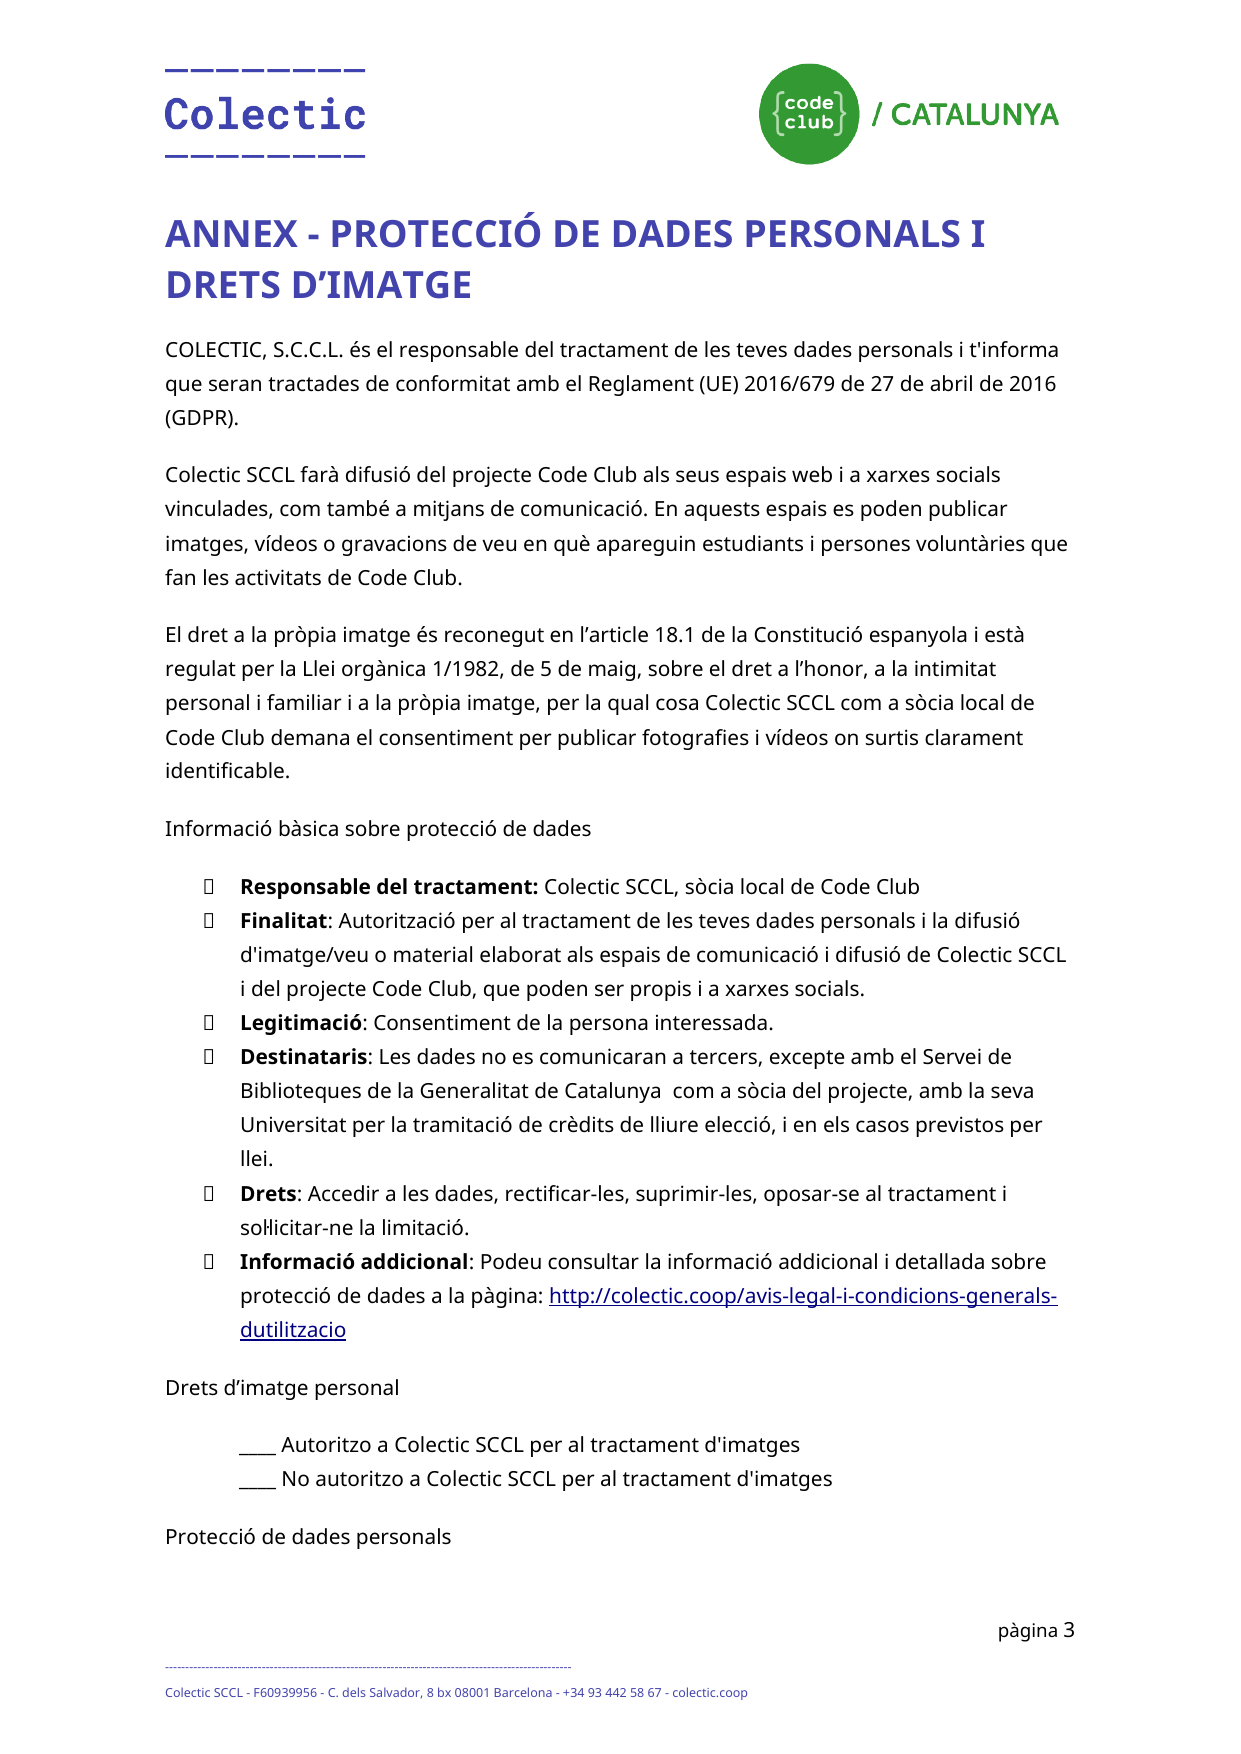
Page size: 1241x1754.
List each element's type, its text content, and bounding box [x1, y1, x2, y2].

text El dret a la pròpia imatge és reconegut en l’article 18.1 de la Constitució espanyola i està regulat per la Llei orgànica 1/1982, de 5 de maig, sobre el dret a l’honor, a la intimitat personal i familiar i a la pròpia imatge, per la qual cosa Colectic SCCL com a sòcia local de Code Club demana el consentiment per publicar fotografies i vídeos on surtis clarament identificable. [165, 620, 1075, 785]
text COLECTIC, S.C.C.L. és el responsable del tractament de les teves dades personals i t'informa que seran tractades de conformitat amb el Reglament (UE) 2016/679 de 27 de abril de 2016 (GDPR). [165, 335, 1075, 431]
text Colectic SCCL farà difusió del projecte Code Club als seus espais web i a xarxes socials vinculades, com també a mitjans de comunicació. En aquests espais es poden publicar imatges, vídeos o gravacions de veu en què apareguin estudiants i persones voluntàries que fan les activitats de Code Club. [165, 461, 1075, 591]
text ____ Autoritzo a Colectic SCCL per al tractament d'imatges ____ No autoritzo a Colectic SCCL per al tractament d'imatges [239, 1430, 1075, 1493]
list Destinataris: Les dades no es comunicaran a tercers, excepte amb el Servei de Biblioteques de la Generalitat de Catalunya com a sòcia del projecte, amb la seva Universitat per la tramitació de crèdits de lliure elecció, i en els casos previstos per llei. [202, 1042, 1075, 1173]
text Drets d’imatge personal [165, 1373, 1075, 1401]
list Finalitat: Autorització per al tractament de les teves dades personals i la difusió d'imatge/veu o material elaborat als espais de comunicació i difusió de Colectic SCCL i del projecte Code Club, que poden ser propis i a xarxes socials. [202, 906, 1075, 1003]
subtitle ANNEX - PROTECCIÓ DE DADES PERSONALS I DRETS D’IMATGE [165, 208, 1075, 310]
list Drets: Accedir a les dades, rectificar-les, suprimir-les, oposar-se al tractament i sol·licitar-ne la limitació. [202, 1179, 1075, 1241]
list Informació addicional: Podeu consultar la informació addicional i detallada sobre protecció de dades a la pàgina: http://colectic.coop/avis-legal-i-condicions-generals-dutilitzacio [202, 1247, 1075, 1343]
list Legitimació: Consentiment de la persona interessada. [202, 1008, 1075, 1037]
picture [165, 69, 366, 158]
text Protecció de dades personals [165, 1522, 1075, 1551]
list Responsable del tractament: Colectic SCCL, sòcia local de Code Club [202, 872, 1075, 901]
text Informació bàsica sobre protecció de dades [165, 814, 1075, 843]
picture [744, 51, 1076, 176]
